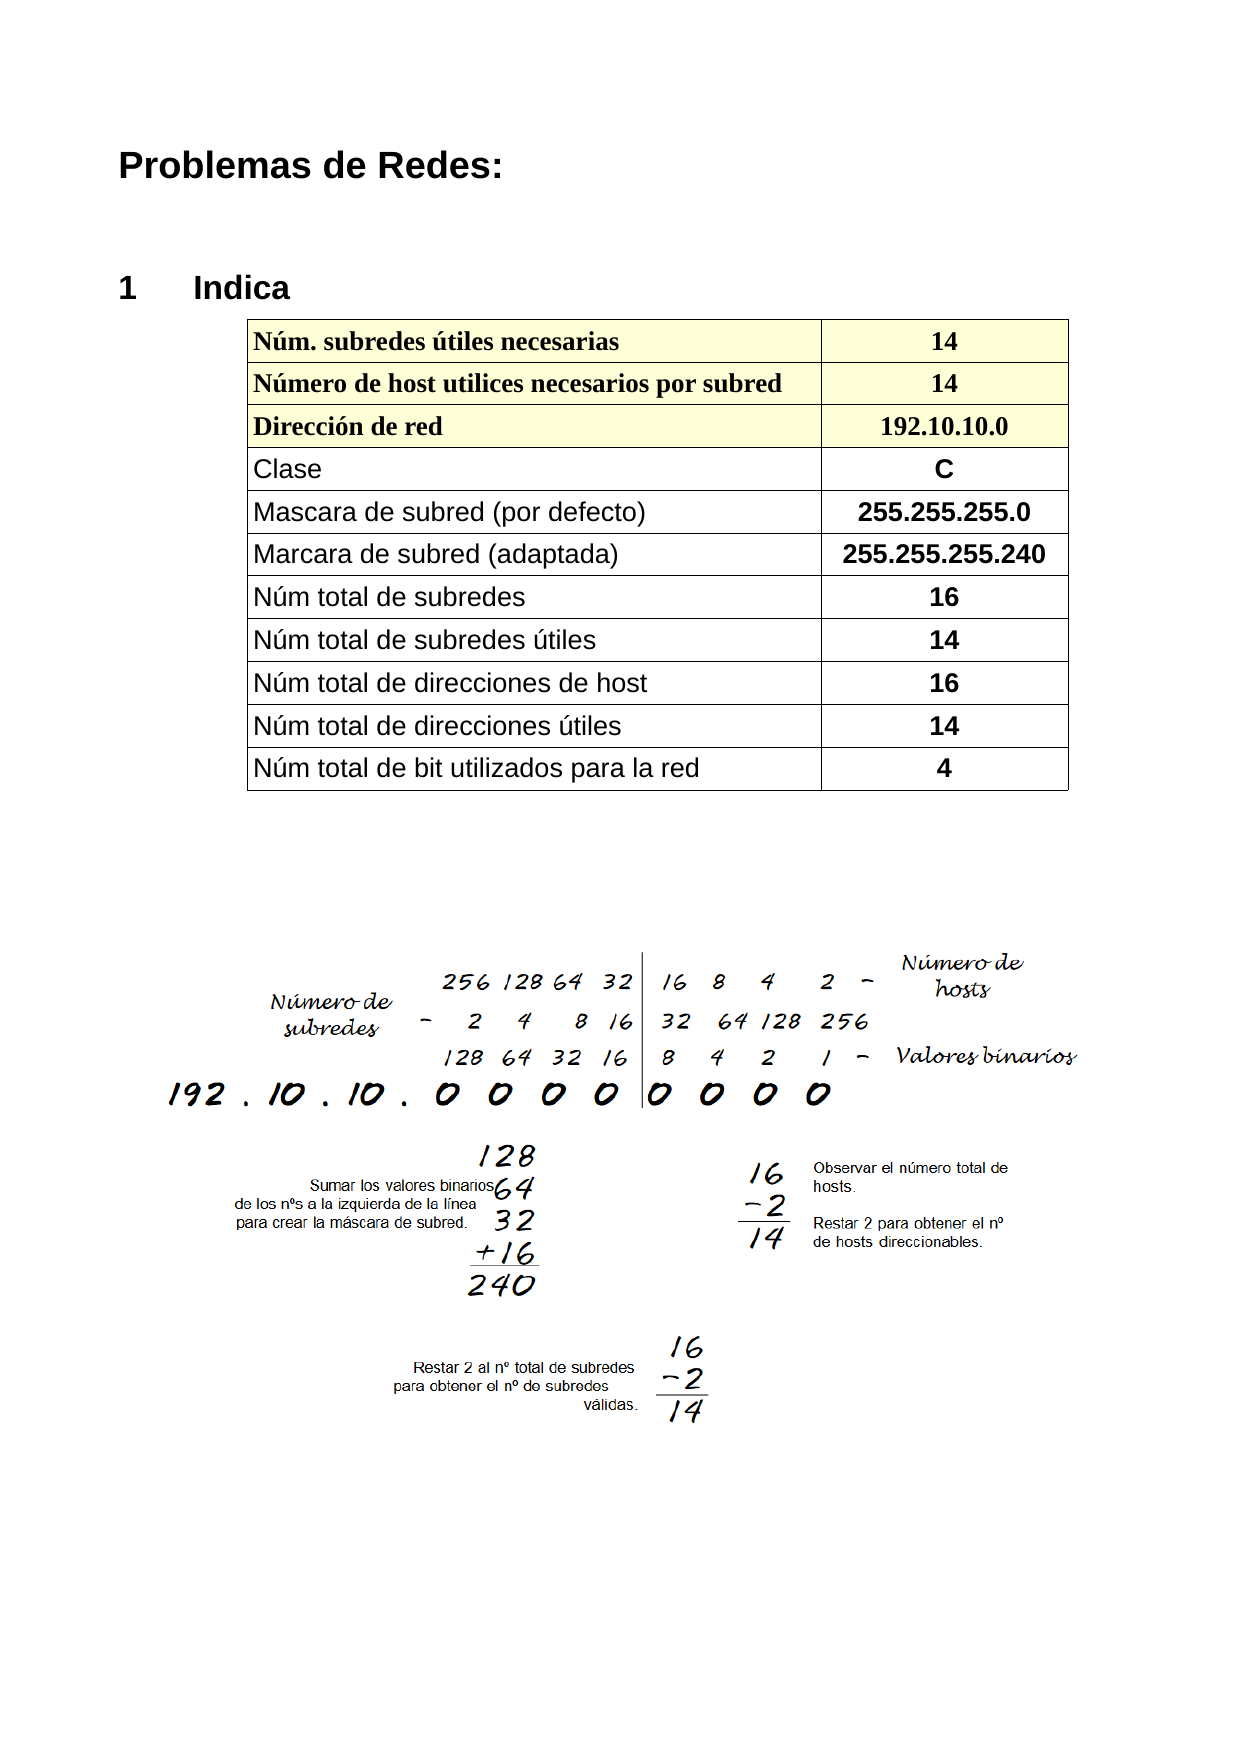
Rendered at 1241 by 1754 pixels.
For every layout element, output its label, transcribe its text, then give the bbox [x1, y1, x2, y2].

table_cell Núm total de subredes útiles [248, 619, 821, 661]
table_cell Clase [248, 448, 821, 490]
table_cell Marcara de subred (adaptada) [248, 534, 821, 575]
table_cell 255.255.255.240 [822, 534, 1068, 575]
table_cell Dirección de red [248, 405, 821, 447]
table_header 14 [822, 320, 1068, 362]
table_cell Núm total de bit utilizados para la red [248, 748, 821, 789]
table_cell 255.255.255.0 [822, 491, 1068, 533]
table_cell 14 [822, 363, 1068, 404]
table_cell 16 [822, 662, 1068, 704]
table_cell C [822, 448, 1068, 490]
subtitle Problemas de Redes: [118, 143, 1122, 187]
table_cell Núm total de direcciones útiles [248, 705, 821, 747]
table_cell 16 [822, 576, 1068, 618]
table_cell Número de host utilices necesarios por subred [248, 363, 821, 404]
table_cell Núm total de subredes [248, 576, 821, 618]
table_cell 14 [822, 619, 1068, 661]
table_cell 14 [822, 705, 1068, 747]
picture [125, 925, 1130, 1436]
subtitle Indica [118, 268, 1122, 306]
table_header Núm. subredes útiles necesarias [248, 320, 821, 362]
table_cell 192.10.10.0 [822, 405, 1068, 447]
table_cell Mascara de subred (por defecto) [248, 491, 821, 533]
table_cell 4 [822, 748, 1068, 789]
table_cell Núm total de direcciones de host [248, 662, 821, 704]
